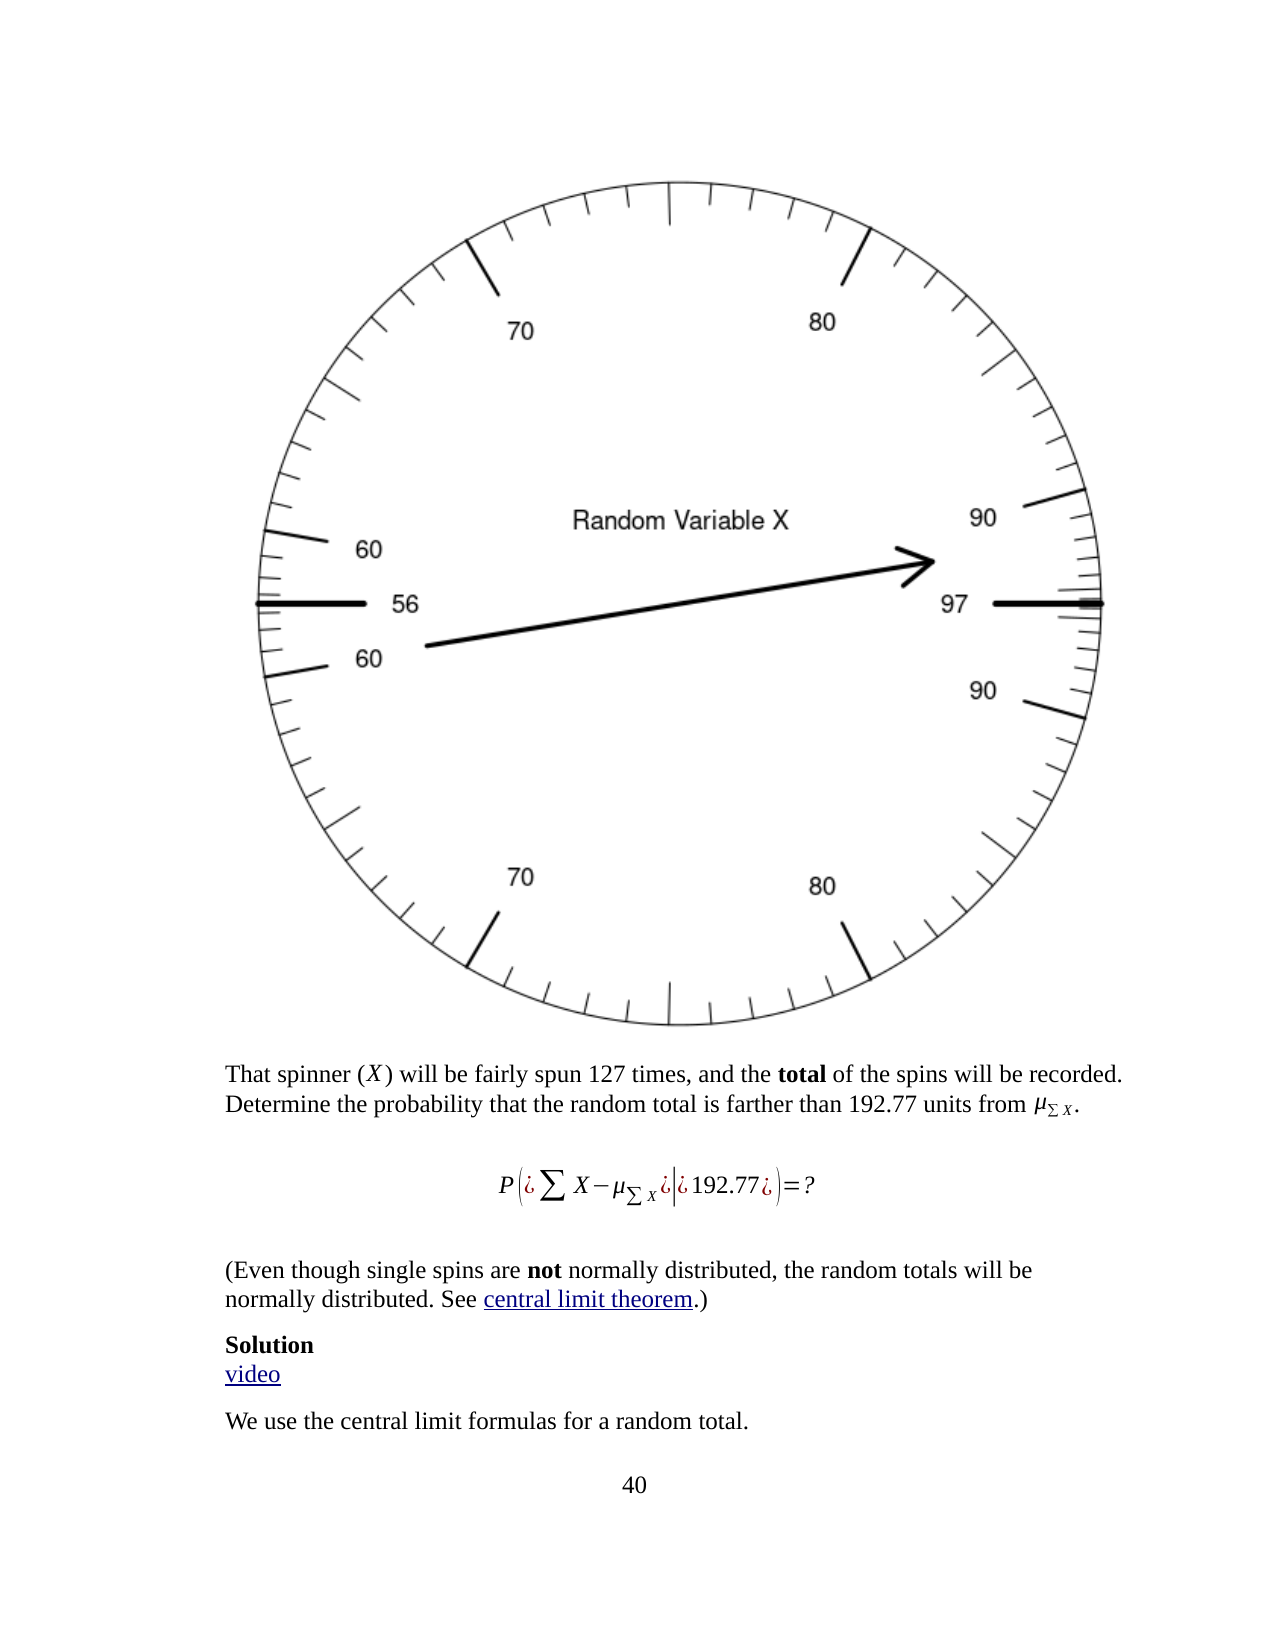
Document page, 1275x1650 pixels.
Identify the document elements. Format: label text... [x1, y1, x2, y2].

list We use the central limit formulas for a random total. [187, 1406, 1125, 1435]
list That spinner () will be fairly spun 127 times, and the total of the spins will be recorded. Determine the probability that the random total is farther than 192.77 units from . [187, 150, 1125, 1119]
picture [225, 150, 1134, 1059]
list Solution video [187, 1331, 1125, 1388]
list (Even though single spins are not normally distributed, the random totals will be normally distributed. See central limit theorem.) [187, 1255, 1125, 1313]
